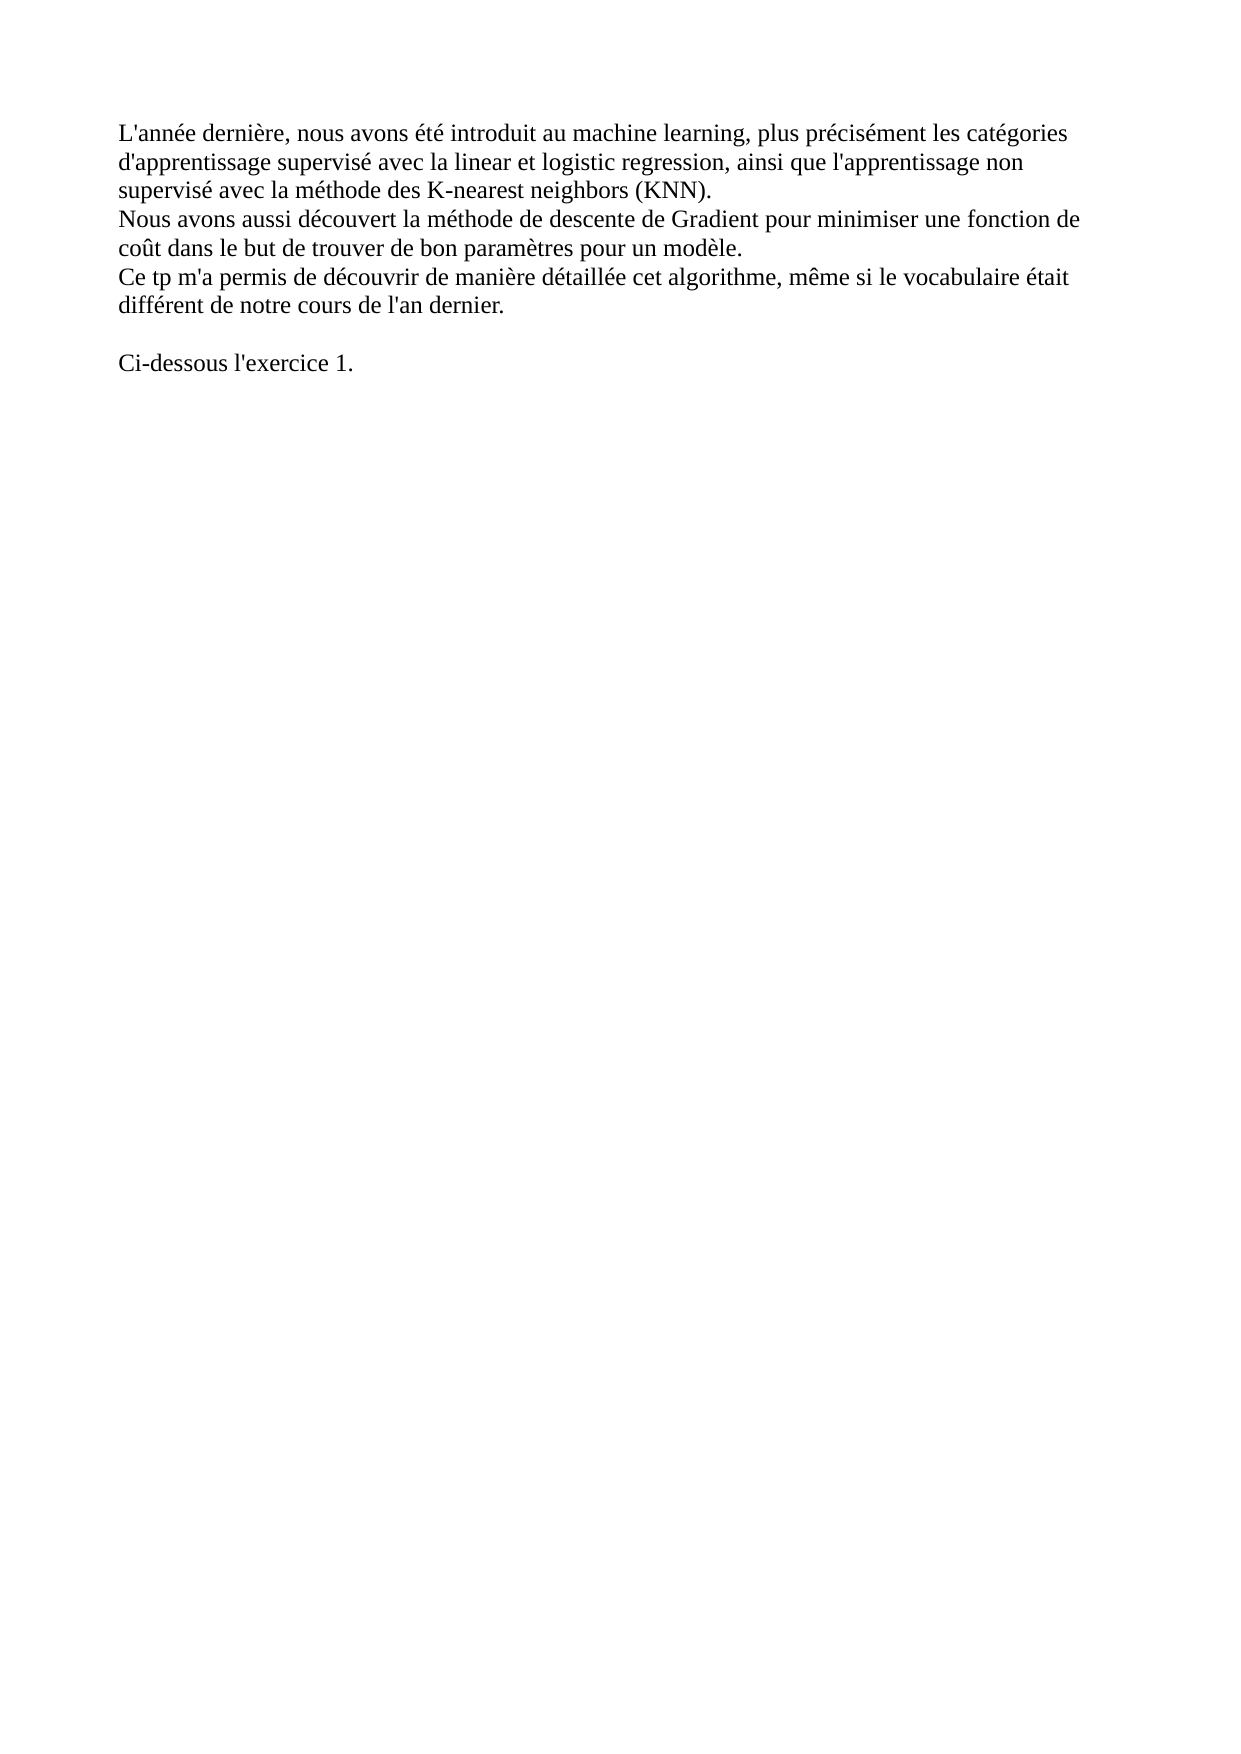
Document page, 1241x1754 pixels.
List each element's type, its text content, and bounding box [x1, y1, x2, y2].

text Ce tp m'a permis de découvrir de manière détaillée cet algorithme, même si le vocabulaire était différent de notre cours de l'an dernier. [118, 262, 1122, 319]
text Nous avons aussi découvert la méthode de descente de Gradient pour minimiser une fonction de coût dans le but de trouver de bon paramètres pour un modèle. [118, 204, 1122, 262]
text L'année dernière, nous avons été introduit au machine learning, plus précisément les catégories d'apprentissage supervisé avec la linear et logistic regression, ainsi que l'apprentissage non supervisé avec la méthode des K-nearest neighbors (KNN). [118, 118, 1122, 204]
text Ci-dessous l'exercice 1. [118, 348, 1122, 377]
